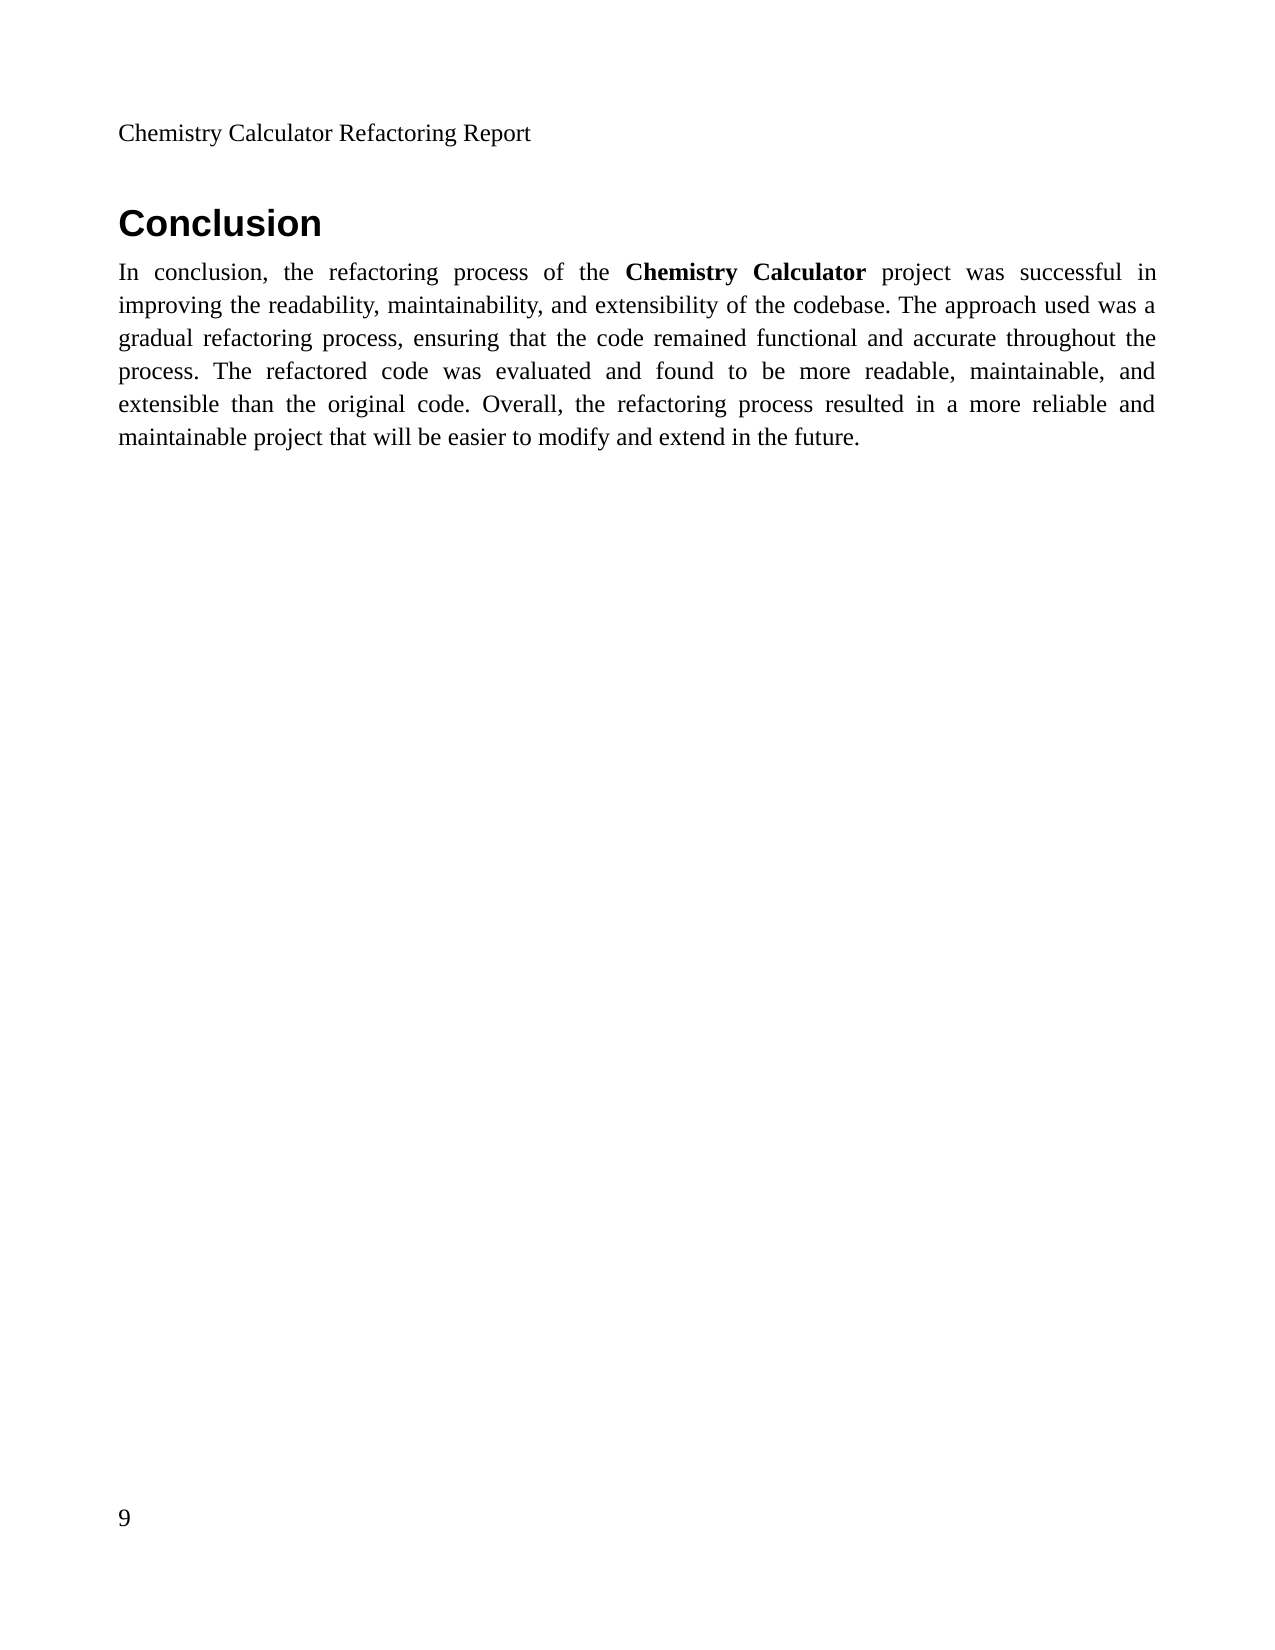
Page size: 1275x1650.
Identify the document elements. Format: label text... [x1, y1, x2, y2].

text In conclusion, the refactoring process of the Chemistry Calculator project was successful in improving the readability, maintainability, and extensibility of the codebase. The approach used was a gradual refactoring process, ensuring that the code remained functional and accurate throughout the process. The refactored code was evaluated and found to be more readable, maintainable, and extensible than the original code. Overall, the refactoring process resulted in a more reliable and maintainable project that will be easier to modify and extend in the future. [118, 257, 1157, 451]
subtitle Conclusion [118, 201, 1157, 244]
